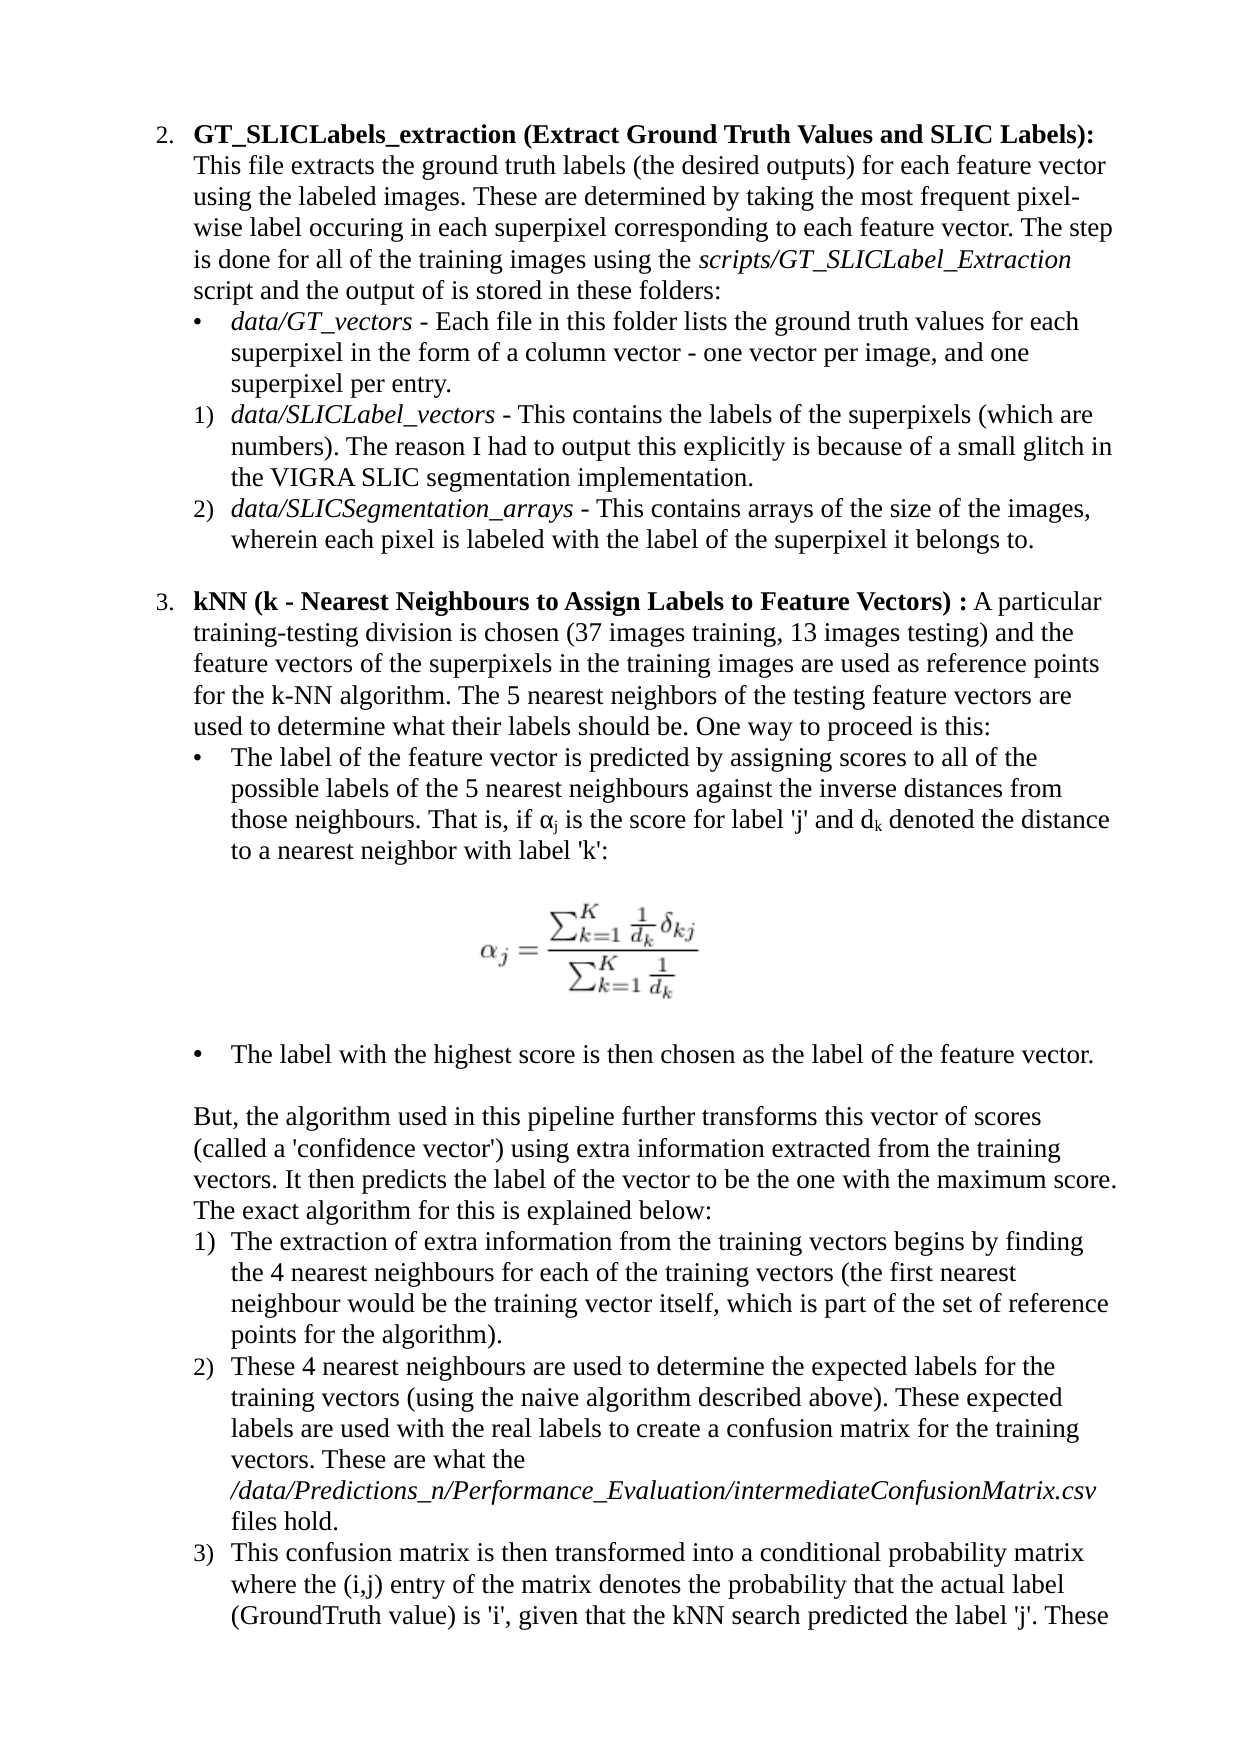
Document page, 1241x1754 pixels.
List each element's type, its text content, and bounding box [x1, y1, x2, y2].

list kNN (k - Nearest Neighbours to Assign Labels to Feature Vectors) : A particular training-testing division is chosen (37 images training, 13 images testing) and the feature vectors of the superpixels in the training images are used as reference points for the k-NN algorithm. The 5 nearest neighbors of the testing feature vectors are used to determine what their labels should be. One way to proceed is this: [156, 585, 1122, 741]
picture [455, 873, 773, 1019]
list But, the algorithm used in this pipeline further transforms this vector of scores (called a 'confidence vector') using extra information extracted from the training vectors. It then predicts the label of the vector to be the one with the maximum score. The exact algorithm for this is explained below: [156, 1101, 1122, 1225]
list The label with the highest score is then chosen as the label of the feature vector. [193, 1038, 1122, 1069]
list data/GT_vectors - Each file in this folder lists the ground truth values for each superpixel in the form of a column vector - one vector per image, and one superpixel per entry. [193, 305, 1122, 398]
list GT_SLICLabels_extraction (Extract Ground Truth Values and SLIC Labels): This file extracts the ground truth labels (the desired outputs) for each feature vector using the labeled images. These are determined by taking the most frequent pixel-wise label occuring in each superpixel corresponding to each feature vector. The step is done for all of the training images using the scripts/GT_SLICLabel_Extraction script and the output of is stored in these folders: [156, 118, 1122, 305]
list The label of the feature vector is predicted by assigning scores to all of the possible labels of the 5 nearest neighbours against the inverse distances from those neighbours. That is, if αj is the score for label 'j' and dk denoted the distance to a nearest neighbor with label 'k': [193, 741, 1122, 866]
list The extraction of extra information from the training vectors begins by finding the 4 nearest neighbours for each of the training vectors (the first nearest neighbour would be the training vector itself, which is part of the set of reference points for the algorithm). [193, 1225, 1122, 1350]
list These 4 nearest neighbours are used to determine the expected labels for the training vectors (using the naive algorithm described above). These expected labels are used with the real labels to create a confusion matrix for the training vectors. These are what the /data/Predictions_n/Performance_Evaluation/intermediateConfusionMatrix.csv files hold. [193, 1350, 1122, 1537]
list This confusion matrix is then transformed into a conditional probability matrix where the (i,j) entry of the matrix denotes the probability that the actual label (GroundTruth value) is 'i', given that the kNN search predicted the label 'j'. These [193, 1537, 1122, 1630]
list data/SLICLabel_vectors - This contains the labels of the superpixels (which are numbers). The reason I had to output this explicitly is because of a small glitch in the VIGRA SLIC segmentation implementation. [193, 398, 1122, 492]
list data/SLICSegmentation_arrays - This contains arrays of the size of the images, wherein each pixel is labeled with the label of the superpixel it belongs to. [193, 492, 1122, 554]
